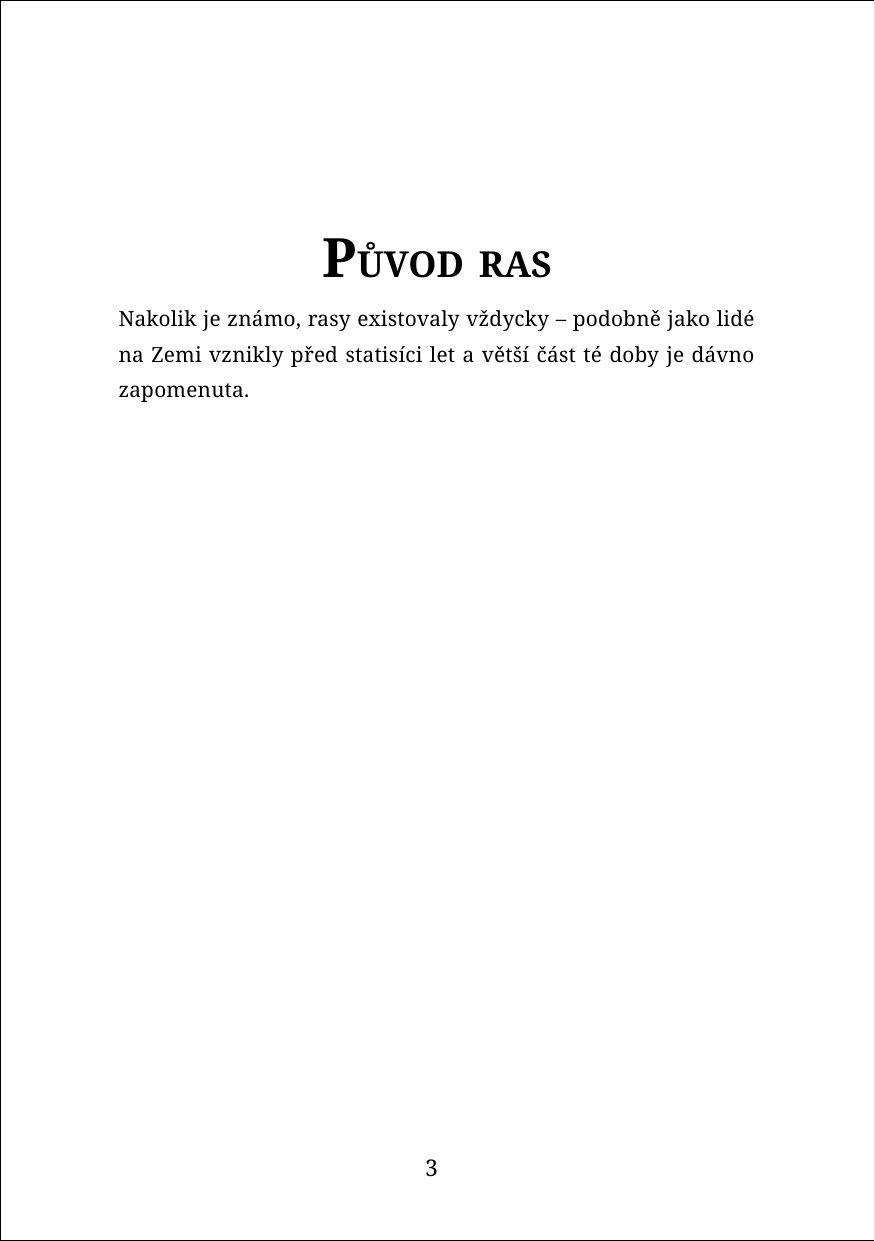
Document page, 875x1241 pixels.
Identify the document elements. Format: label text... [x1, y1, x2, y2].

subtitle Původ ras [118, 219, 756, 293]
text Nakolik je známo, rasy existovaly vždycky – podobně jako lidé na Zemi vznikly před statisíci let a větší část té doby je dávno zapomenuta. [118, 304, 756, 404]
